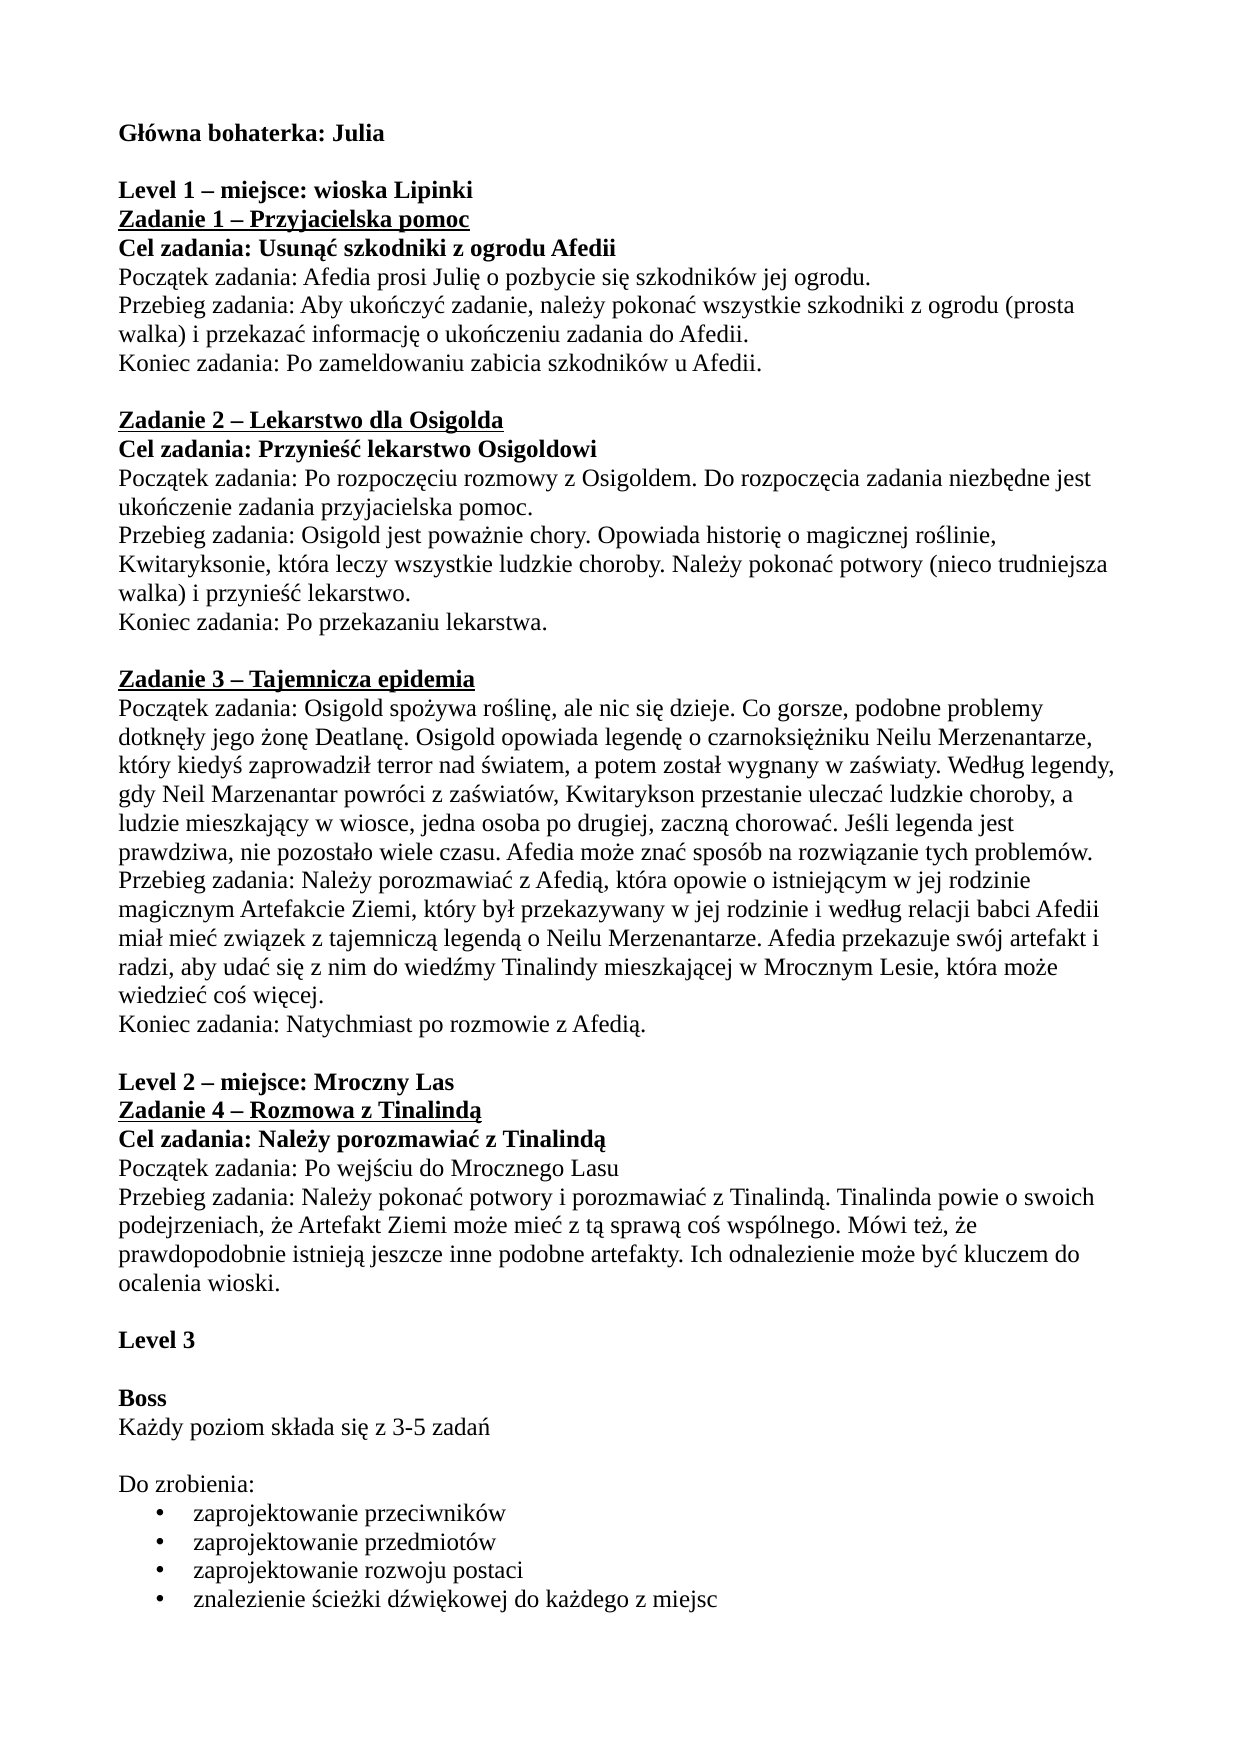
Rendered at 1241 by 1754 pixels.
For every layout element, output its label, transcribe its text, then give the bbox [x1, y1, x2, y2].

text Level 2 – miejsce: Mroczny Las [118, 1067, 1122, 1096]
text Level 3 [118, 1326, 1122, 1354]
text Level 1 – miejsce: wioska Lipinki [118, 176, 1122, 204]
text Przebieg zadania: Należy porozmawiać z Afedią, która opowie o istniejącym w jej rodzinie magicznym Artefakcie Ziemi, który był przekazywany w jej rodzinie i według relacji babci Afedii miał mieć związek z tajemniczą legendą o Neilu Merzenantarze. Afedia przekazuje swój artefakt i radzi, aby udać się z nim do wiedźmy Tinalindy mieszkającej w Mrocznym Lesie, która może wiedzieć coś więcej. [118, 866, 1122, 1009]
text Zadanie 1 – Przyjacielska pomoc [118, 204, 1122, 233]
text Boss [118, 1383, 1122, 1412]
text Cel zadania: Usunąć szkodniki z ogrodu Afedii [118, 233, 1122, 262]
text Każdy poziom składa się z 3-5 zadań [118, 1412, 1122, 1441]
text Przebieg zadania: Należy pokonać potwory i porozmawiać z Tinalindą. Tinalinda powie o swoich podejrzeniach, że Artefakt Ziemi może mieć z tą sprawą coś wspólnego. Mówi też, że prawdopodobnie istnieją jeszcze inne podobne artefakty. Ich odnalezienie może być kluczem do ocalenia wioski. [118, 1182, 1122, 1297]
text Zadanie 4 – Rozmowa z Tinalindą [118, 1096, 1122, 1124]
text Przebieg zadania: Aby ukończyć zadanie, należy pokonać wszystkie szkodniki z ogrodu (prosta walka) i przekazać informację o ukończeniu zadania do Afedii. [118, 291, 1122, 348]
text Koniec zadania: Po zameldowaniu zabicia szkodników u Afedii. [118, 348, 1122, 377]
list zaprojektowanie przedmiotów [156, 1527, 1122, 1556]
text Początek zadania: Afedia prosi Julię o pozbycie się szkodników jej ogrodu. [118, 262, 1122, 291]
list zaprojektowanie przeciwników [156, 1498, 1122, 1527]
text Cel zadania: Przynieść lekarstwo Osigoldowi [118, 434, 1122, 463]
text Główna bohaterka: Julia [118, 118, 1122, 147]
list znalezienie ścieżki dźwiękowej do każdego z miejsc [156, 1584, 1122, 1613]
text Zadanie 3 – Tajemnicza epidemia [118, 664, 1122, 693]
text Przebieg zadania: Osigold jest poważnie chory. Opowiada historię o magicznej roślinie, Kwitaryksonie, która leczy wszystkie ludzkie choroby. Należy pokonać potwory (nieco trudniejsza walka) i przynieść lekarstwo. [118, 521, 1122, 607]
text Zadanie 2 – Lekarstwo dla Osigolda [118, 406, 1122, 434]
text Do zrobienia: [118, 1469, 1122, 1498]
list zaprojektowanie rozwoju postaci [156, 1556, 1122, 1584]
text Cel zadania: Należy porozmawiać z Tinalindą [118, 1124, 1122, 1153]
text Koniec zadania: Po przekazaniu lekarstwa. [118, 607, 1122, 636]
text Koniec zadania: Natychmiast po rozmowie z Afedią. [118, 1009, 1122, 1038]
text Początek zadania: Po rozpoczęciu rozmowy z Osigoldem. Do rozpoczęcia zadania niezbędne jest ukończenie zadania przyjacielska pomoc. [118, 463, 1122, 521]
text Początek zadania: Po wejściu do Mrocznego Lasu [118, 1153, 1122, 1182]
text Początek zadania: Osigold spożywa roślinę, ale nic się dzieje. Co gorsze, podobne problemy dotknęły jego żonę Deatlanę. Osigold opowiada legendę o czarnoksiężniku Neilu Merzenantarze, który kiedyś zaprowadził terror nad światem, a potem został wygnany w zaświaty. Według legendy, gdy Neil Marzenantar powróci z zaświatów, Kwitarykson przestanie uleczać ludzkie choroby, a ludzie mieszkający w wiosce, jedna osoba po drugiej, zaczną chorować. Jeśli legenda jest prawdziwa, nie pozostało wiele czasu. Afedia może znać sposób na rozwiązanie tych problemów. [118, 693, 1122, 866]
